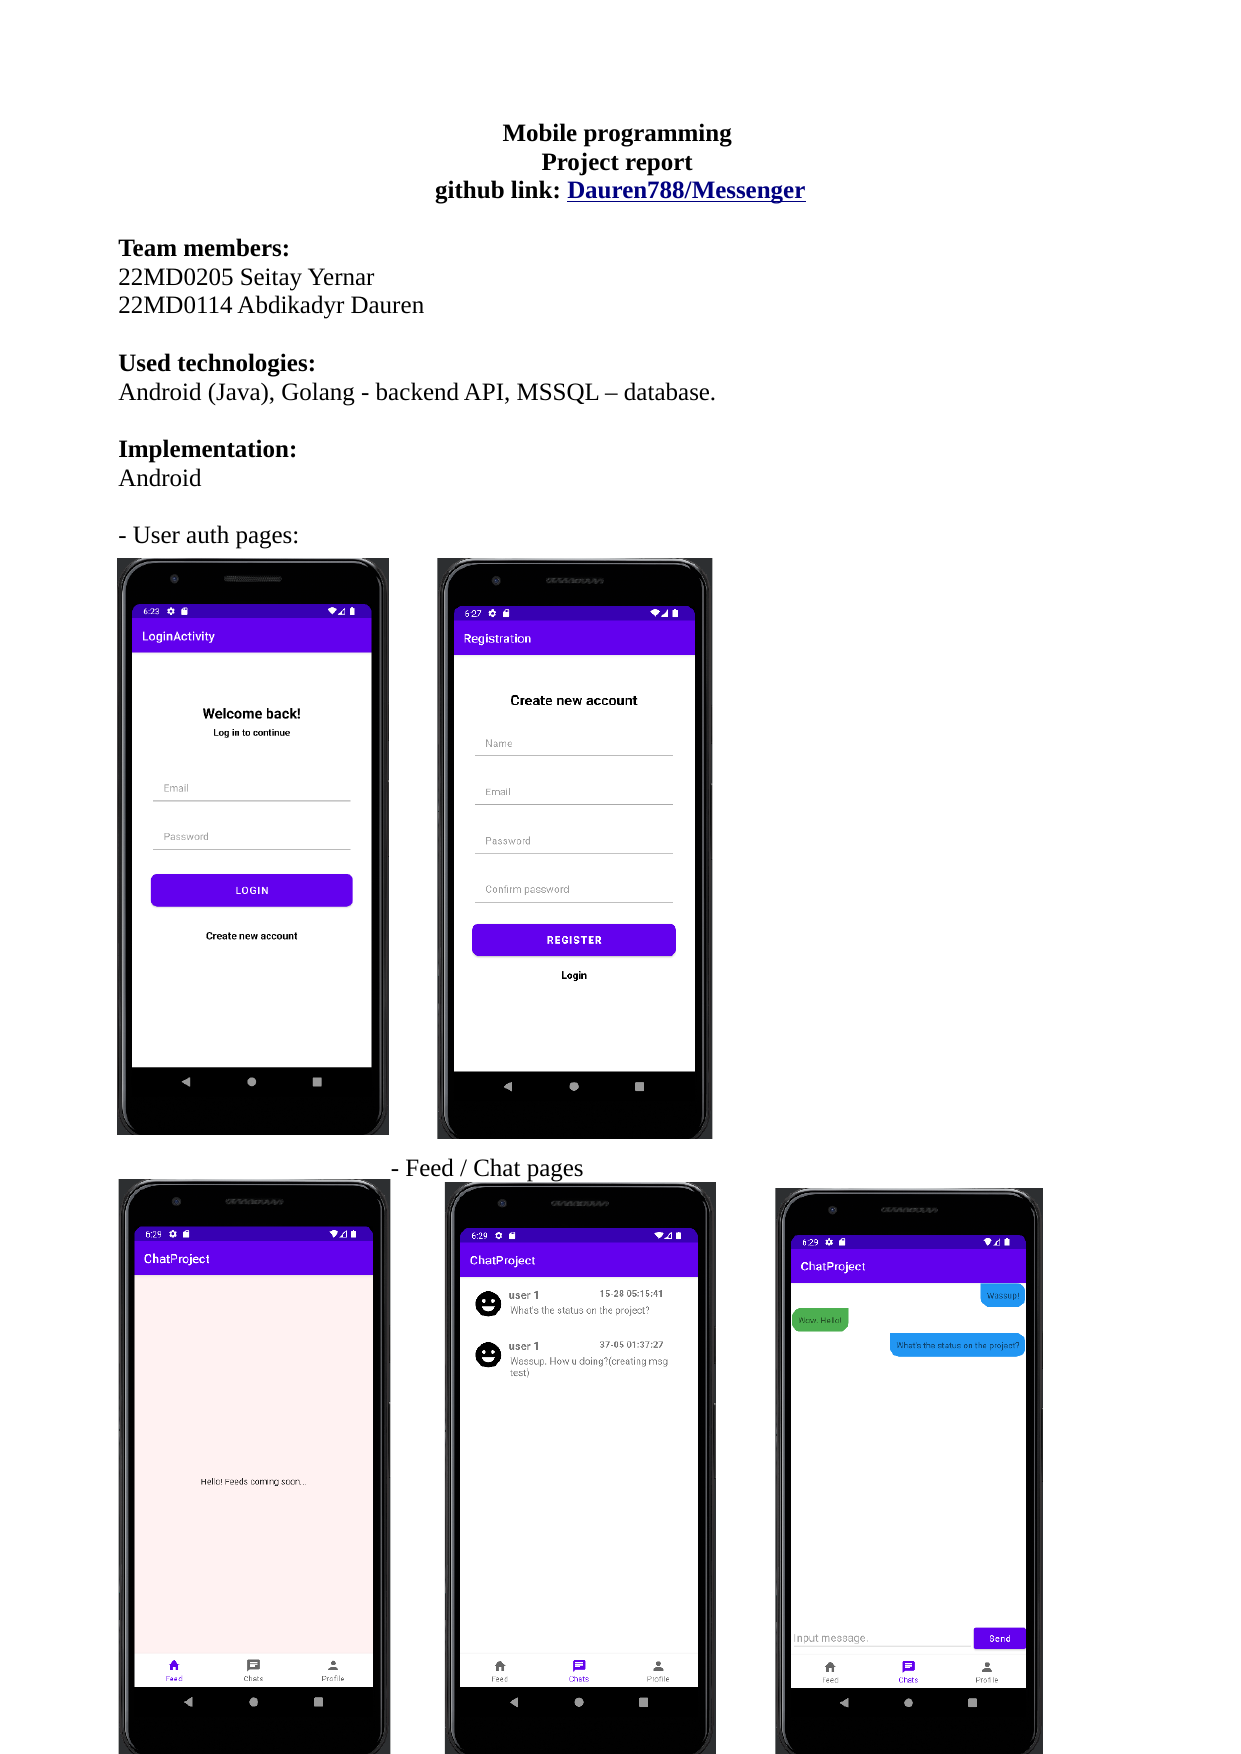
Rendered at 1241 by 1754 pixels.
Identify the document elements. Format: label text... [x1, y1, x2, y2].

picture [444, 1182, 716, 1754]
picture [775, 1188, 1043, 1754]
text Project report [118, 147, 1122, 176]
text Android (Java), Golang - backend API, MSSQL – database. [118, 377, 1122, 406]
text - User auth pages: [118, 521, 1122, 549]
picture [118, 1179, 391, 1754]
picture [437, 558, 713, 1139]
text Implementation: [118, 434, 1122, 463]
text github link: Dauren788/Messenger [118, 176, 1122, 204]
text 22MD0114 Abdikadyr Dauren [118, 291, 1122, 319]
text Used technologies: [118, 348, 1122, 377]
text - Feed / Chat pages [118, 1153, 1122, 1182]
text Android [118, 463, 1122, 492]
text Team members: [118, 233, 1122, 262]
picture [117, 558, 389, 1135]
text Mobile programming [118, 118, 1122, 147]
text 22MD0205 Seitay Yernar [118, 262, 1122, 291]
